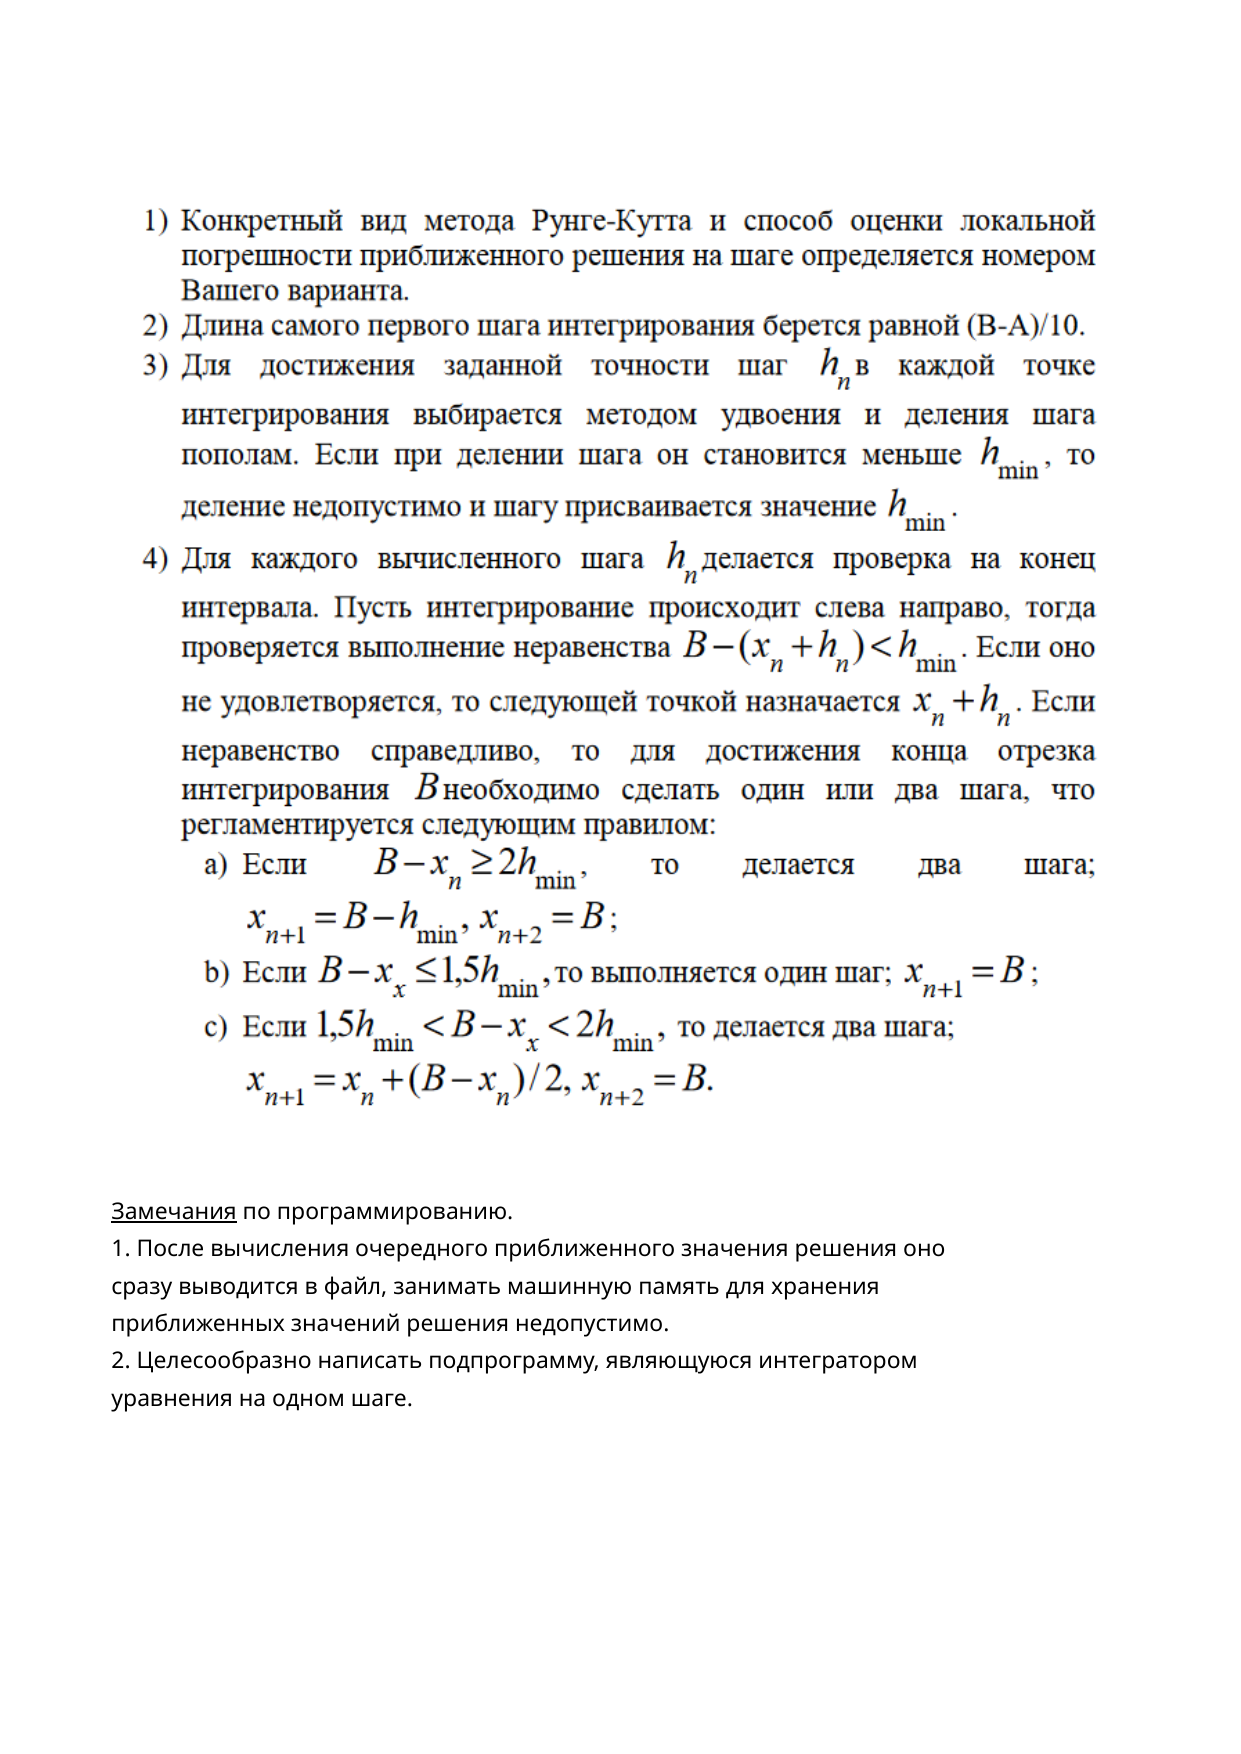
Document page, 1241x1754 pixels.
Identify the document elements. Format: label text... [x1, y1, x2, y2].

text приближенных значений решения недопустимо. [111, 1307, 1105, 1338]
text 1. После вычисления очередного приближенного значения решения оно [111, 1232, 1105, 1263]
text Замечания по программированию. [111, 1195, 1105, 1226]
text уравнения на одном шаге. [111, 1381, 1105, 1413]
text 2. Целесообразно написать подпрограмму, являющуюся интегратором [111, 1344, 1105, 1375]
text сразу выводится в файл, занимать машинную память для хранения [111, 1269, 1105, 1301]
picture [134, 203, 1128, 1151]
